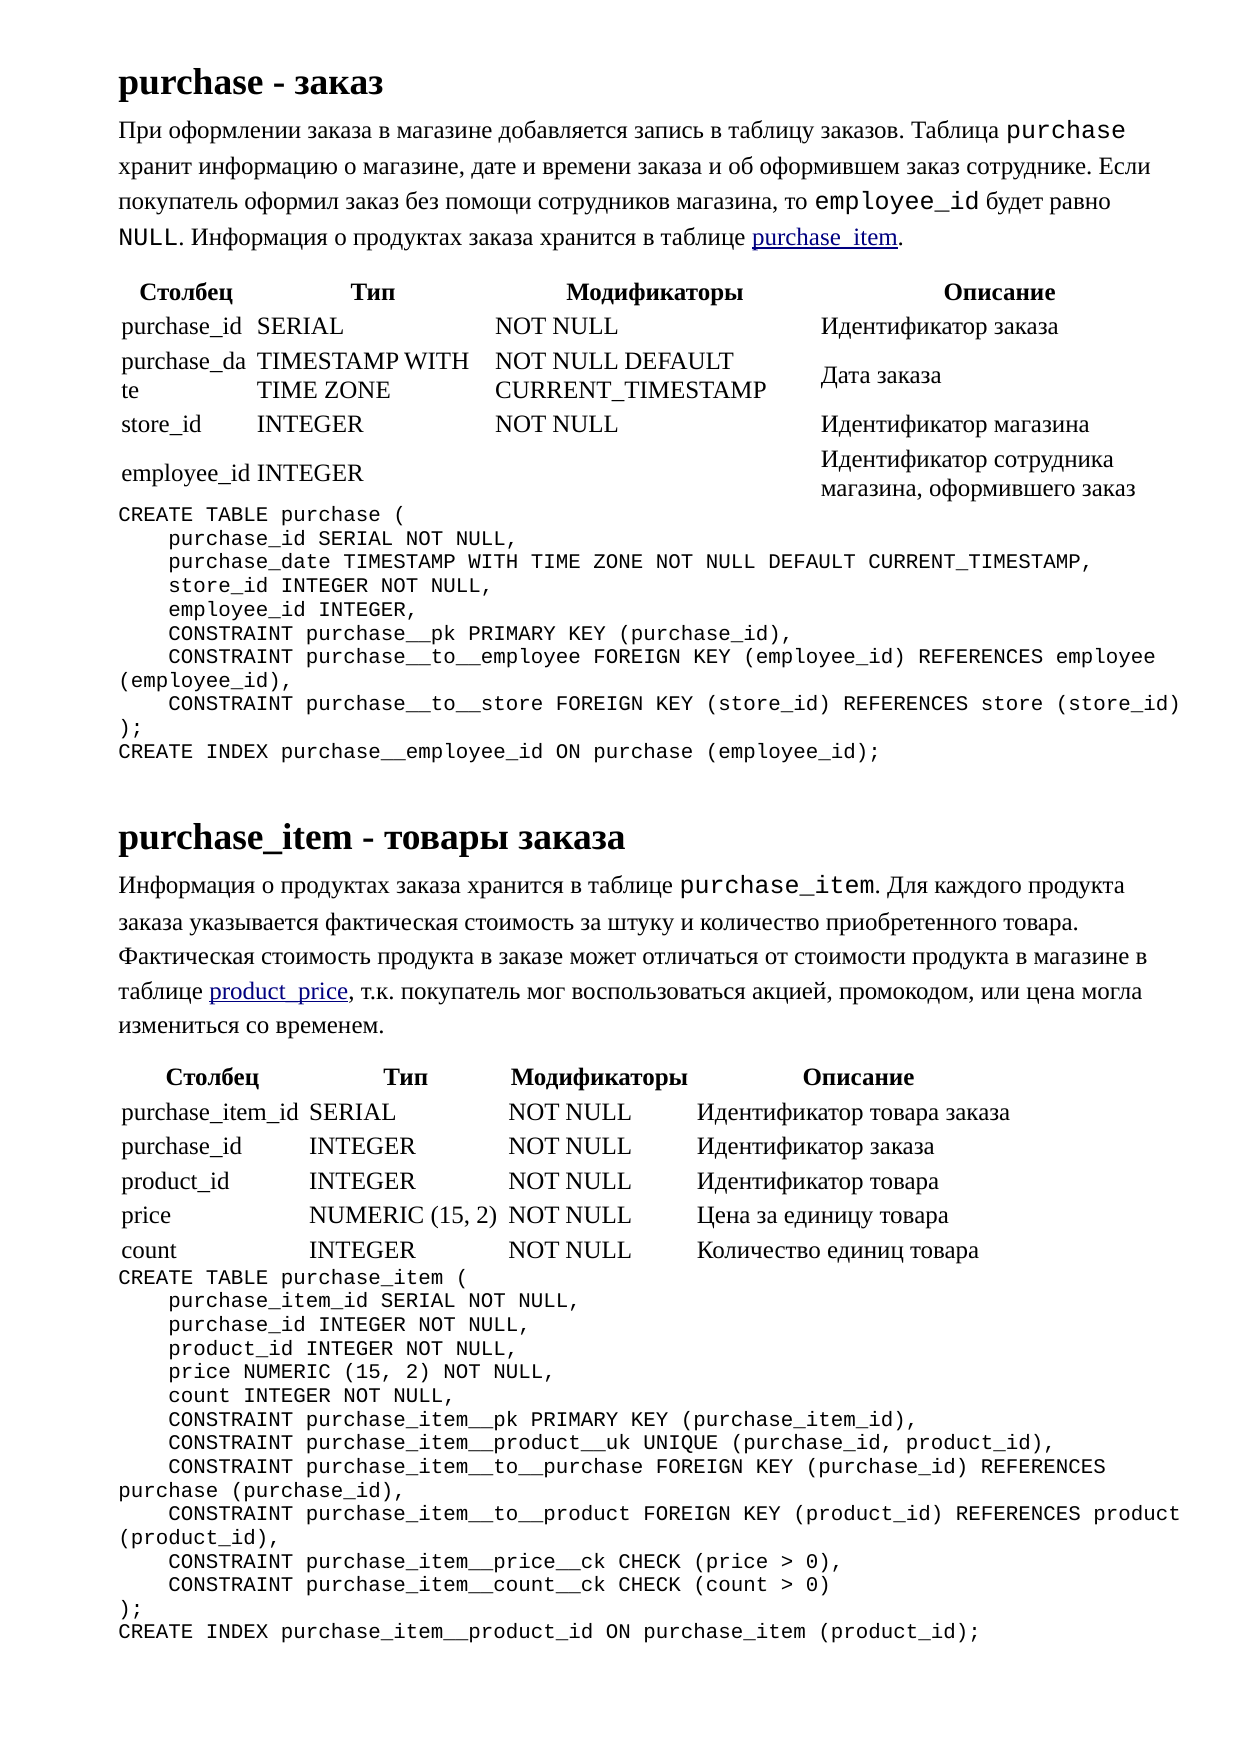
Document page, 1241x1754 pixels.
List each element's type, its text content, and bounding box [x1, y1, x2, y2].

text CONSTRAINT purchase__to__employee FOREIGN KEY (employee_id) REFERENCES employee (employee_id), [118, 646, 1181, 693]
text purchase_item_id SERIAL NOT NULL, [118, 1291, 1181, 1314]
text CONSTRAINT purchase_item__pk PRIMARY KEY (purchase_item_id), [118, 1409, 1181, 1432]
table_cell employee_id [118, 441, 254, 504]
table_cell purchase_id [118, 1129, 306, 1163]
text CONSTRAINT purchase__pk PRIMARY KEY (purchase_id), [118, 622, 1181, 646]
table_header Тип [254, 274, 492, 308]
table_cell Идентификатор магазина [818, 406, 1181, 441]
text purchase_date TIMESTAMP WITH TIME ZONE NOT NULL DEFAULT CURRENT_TIMESTAMP, [118, 552, 1181, 575]
table_cell Дата заказа [818, 343, 1181, 406]
text count INTEGER NOT NULL, [118, 1385, 1181, 1409]
text CONSTRAINT purchase_item__to__purchase FOREIGN KEY (purchase_id) REFERENCES purchase (purchase_id), [118, 1456, 1181, 1503]
text CONSTRAINT purchase__to__store FOREIGN KEY (store_id) REFERENCES store (store_id) [118, 693, 1181, 717]
table_cell NOT NULL DEFAULT CURRENT_TIMESTAMP [492, 343, 818, 406]
table_cell NUMERIC (15, 2) [306, 1198, 505, 1232]
table_cell TIMESTAMP WITH TIME ZONE [254, 343, 492, 406]
table_cell Количество единиц товара [694, 1232, 1023, 1267]
subtitle purchase_item - товары заказа [118, 815, 1181, 858]
table_cell INTEGER [254, 441, 492, 504]
table_cell INTEGER [306, 1129, 505, 1163]
table_cell NOT NULL [505, 1163, 694, 1198]
text CREATE TABLE purchase_item ( [118, 1267, 1181, 1291]
table_header Описание [694, 1059, 1023, 1094]
table_cell count [118, 1232, 306, 1267]
text При оформлении заказа в магазине добавляется запись в таблицу заказов. Таблица purchase хранит информацию о магазине, дате и времени заказа и об оформившем заказ сотруднике. Если покупатель оформил заказ без помощи сотрудников магазина, то employee_id будет равно NULL. Информация о продуктах заказа хранится в таблице purchase_item. [118, 115, 1181, 253]
text employee_id INTEGER, [118, 599, 1181, 622]
table_cell product_id [118, 1163, 306, 1198]
text CREATE INDEX purchase__employee_id ON purchase (employee_id); [118, 741, 1181, 764]
table_cell Идентификатор сотрудника магазина, оформившего заказ [818, 441, 1181, 504]
text CONSTRAINT purchase_item__price__ck CHECK (price > 0), [118, 1551, 1181, 1574]
table_cell INTEGER [254, 406, 492, 441]
table_header Столбец [118, 1059, 306, 1094]
text CREATE INDEX purchase_item__product_id ON purchase_item (product_id); [118, 1622, 1181, 1645]
table_header Тип [306, 1059, 505, 1094]
text store_id INTEGER NOT NULL, [118, 575, 1181, 599]
text Информация о продуктах заказа хранится в таблице purchase_item. Для каждого продукта заказа указывается фактическая стоимость за штуку и количество приобретенного товара. Фактическая стоимость продукта в заказе может отличаться от стоимости продукта в магазине в таблице product_price, т.к. покупатель мог воспользоваться акцией, промокодом, или цена могла измениться со временем. [118, 870, 1181, 1039]
table_cell NOT NULL [492, 309, 818, 343]
table_cell SERIAL [306, 1094, 505, 1128]
table_cell [492, 441, 818, 504]
text CONSTRAINT purchase_item__count__ck CHECK (count > 0) [118, 1574, 1181, 1598]
table_cell Идентификатор товара заказа [694, 1094, 1023, 1128]
table_cell INTEGER [306, 1163, 505, 1198]
table_cell NOT NULL [505, 1129, 694, 1163]
text CONSTRAINT purchase_item__to__product FOREIGN KEY (product_id) REFERENCES product (product_id), [118, 1503, 1181, 1551]
table_cell purchase_id [118, 309, 254, 343]
table_header Модификаторы [492, 274, 818, 308]
text purchase_id SERIAL NOT NULL, [118, 528, 1181, 552]
text ); [118, 717, 1181, 741]
subtitle purchase - заказ [118, 59, 1181, 102]
table_cell store_id [118, 406, 254, 441]
text price NUMERIC (15, 2) NOT NULL, [118, 1361, 1181, 1385]
table_cell price [118, 1198, 306, 1232]
table_cell NOT NULL [505, 1094, 694, 1128]
table_cell Идентификатор товара [694, 1163, 1023, 1198]
text purchase_id INTEGER NOT NULL, [118, 1314, 1181, 1338]
table_cell NOT NULL [492, 406, 818, 441]
table_cell INTEGER [306, 1232, 505, 1267]
table_header Описание [818, 274, 1181, 308]
table_cell purchase_date [118, 343, 254, 406]
table_cell NOT NULL [505, 1198, 694, 1232]
table_cell NOT NULL [505, 1232, 694, 1267]
table_header Модификаторы [505, 1059, 694, 1094]
text CREATE TABLE purchase ( [118, 504, 1181, 528]
table_cell SERIAL [254, 309, 492, 343]
table_header Столбец [118, 274, 254, 308]
table_cell Идентификатор заказа [818, 309, 1181, 343]
text CONSTRAINT purchase_item__product__uk UNIQUE (purchase_id, product_id), [118, 1432, 1181, 1456]
table_cell Идентификатор заказа [694, 1129, 1023, 1163]
table_cell purchase_item_id [118, 1094, 306, 1128]
table_cell Цена за единицу товара [694, 1198, 1023, 1232]
text product_id INTEGER NOT NULL, [118, 1338, 1181, 1361]
text ); [118, 1598, 1181, 1622]
